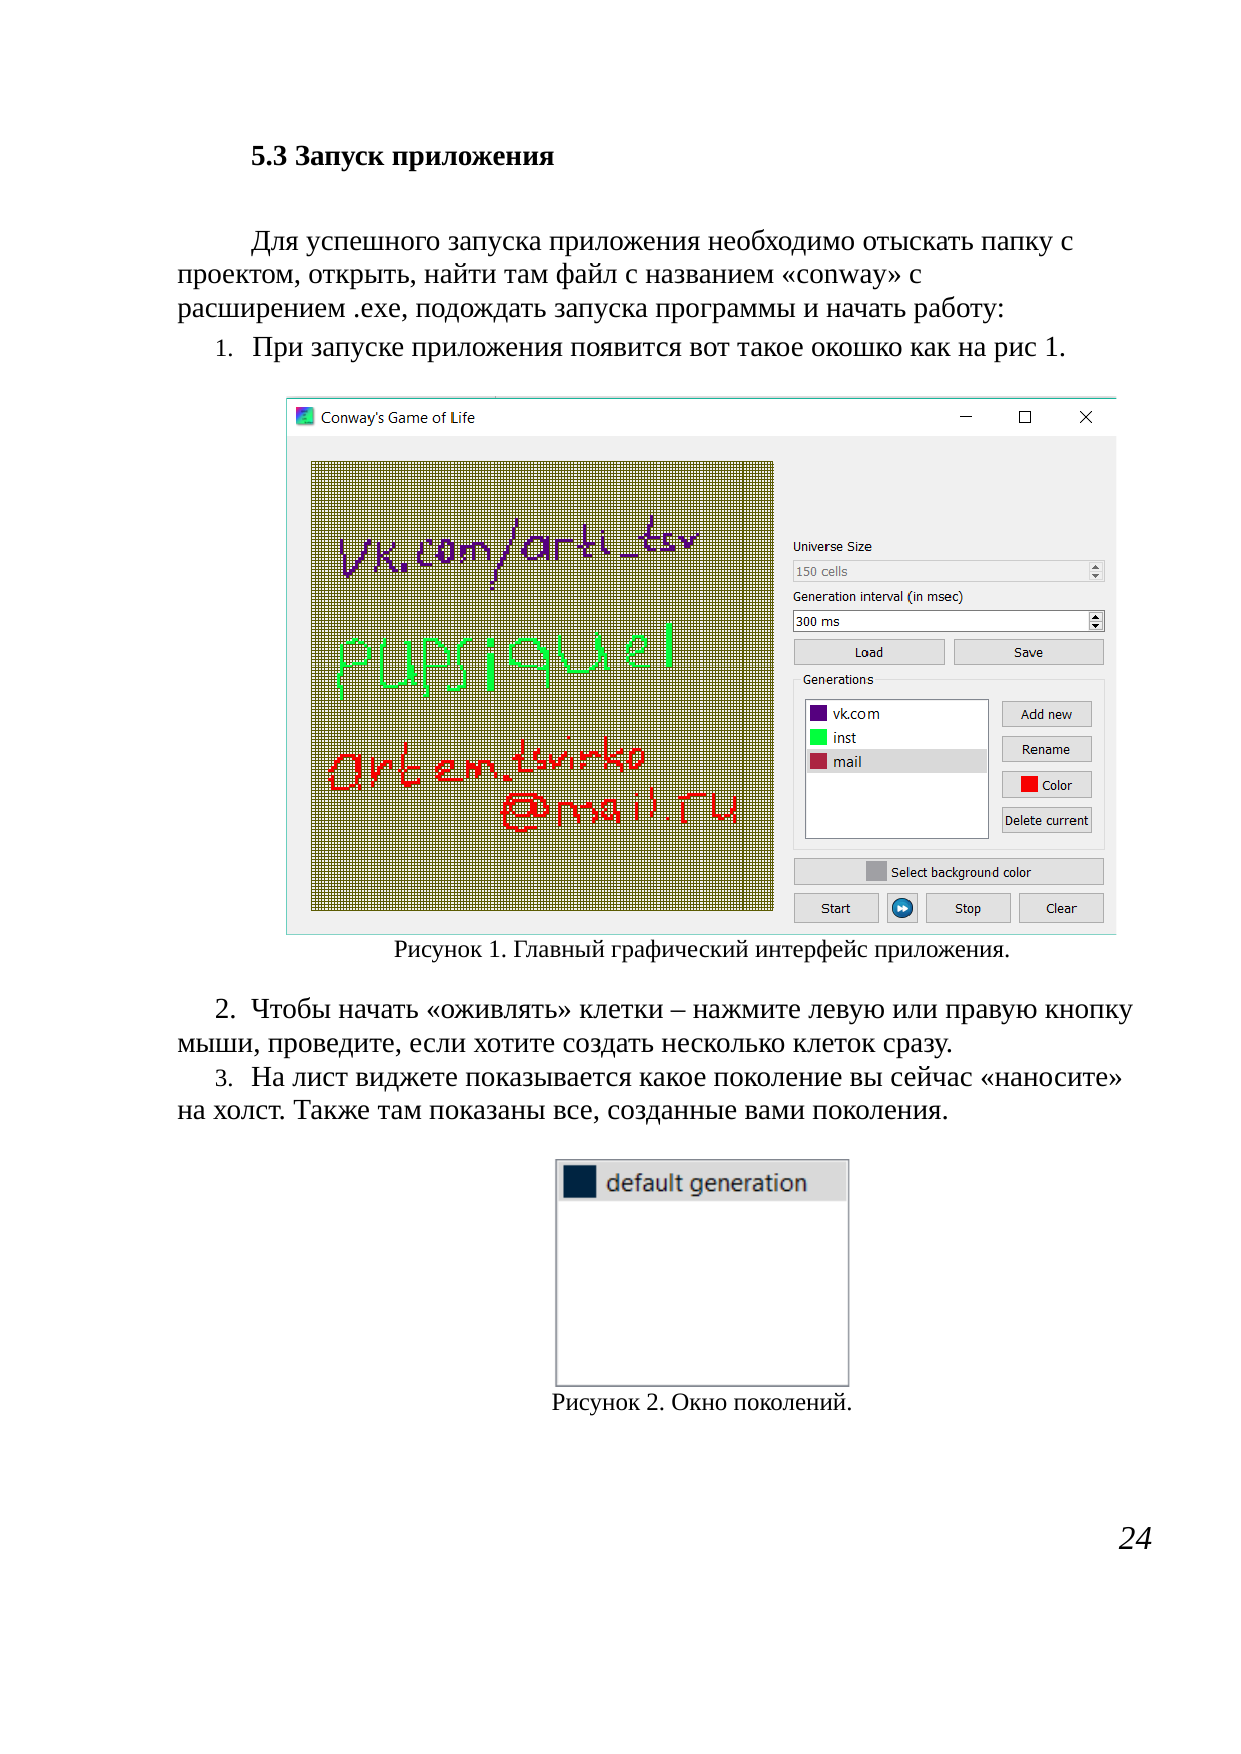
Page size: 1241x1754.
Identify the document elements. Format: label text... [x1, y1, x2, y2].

picture [554, 1159, 850, 1387]
subtitle 5.3 Запуск приложения [237, 138, 1152, 172]
text Для успешного запуска приложения необходимо отыскать папку с проектом, открыть, найти там файл с названием «conway» с расширением .exe, подождать запуска программы и начать работу: [177, 223, 1152, 324]
list На лист виджете показывается какое поколение вы сейчас «наносите» на холст. Также там показаны все, созданные вами поколения. [177, 1059, 1152, 1126]
list Рисунок 2. Окно поколений. [252, 1387, 1152, 1416]
list Рисунок 1. Главный графический интерфейс приложения. [252, 934, 1152, 963]
list При запуске приложения появится вот такое окошко как на рис 1. [214, 329, 1152, 363]
list Чтобы начать «оживлять» клетки – нажмите левую или правую кнопку мыши, проведите, если хотите создать несколько клеток сразу. [177, 992, 1152, 1059]
picture [286, 396, 1117, 935]
